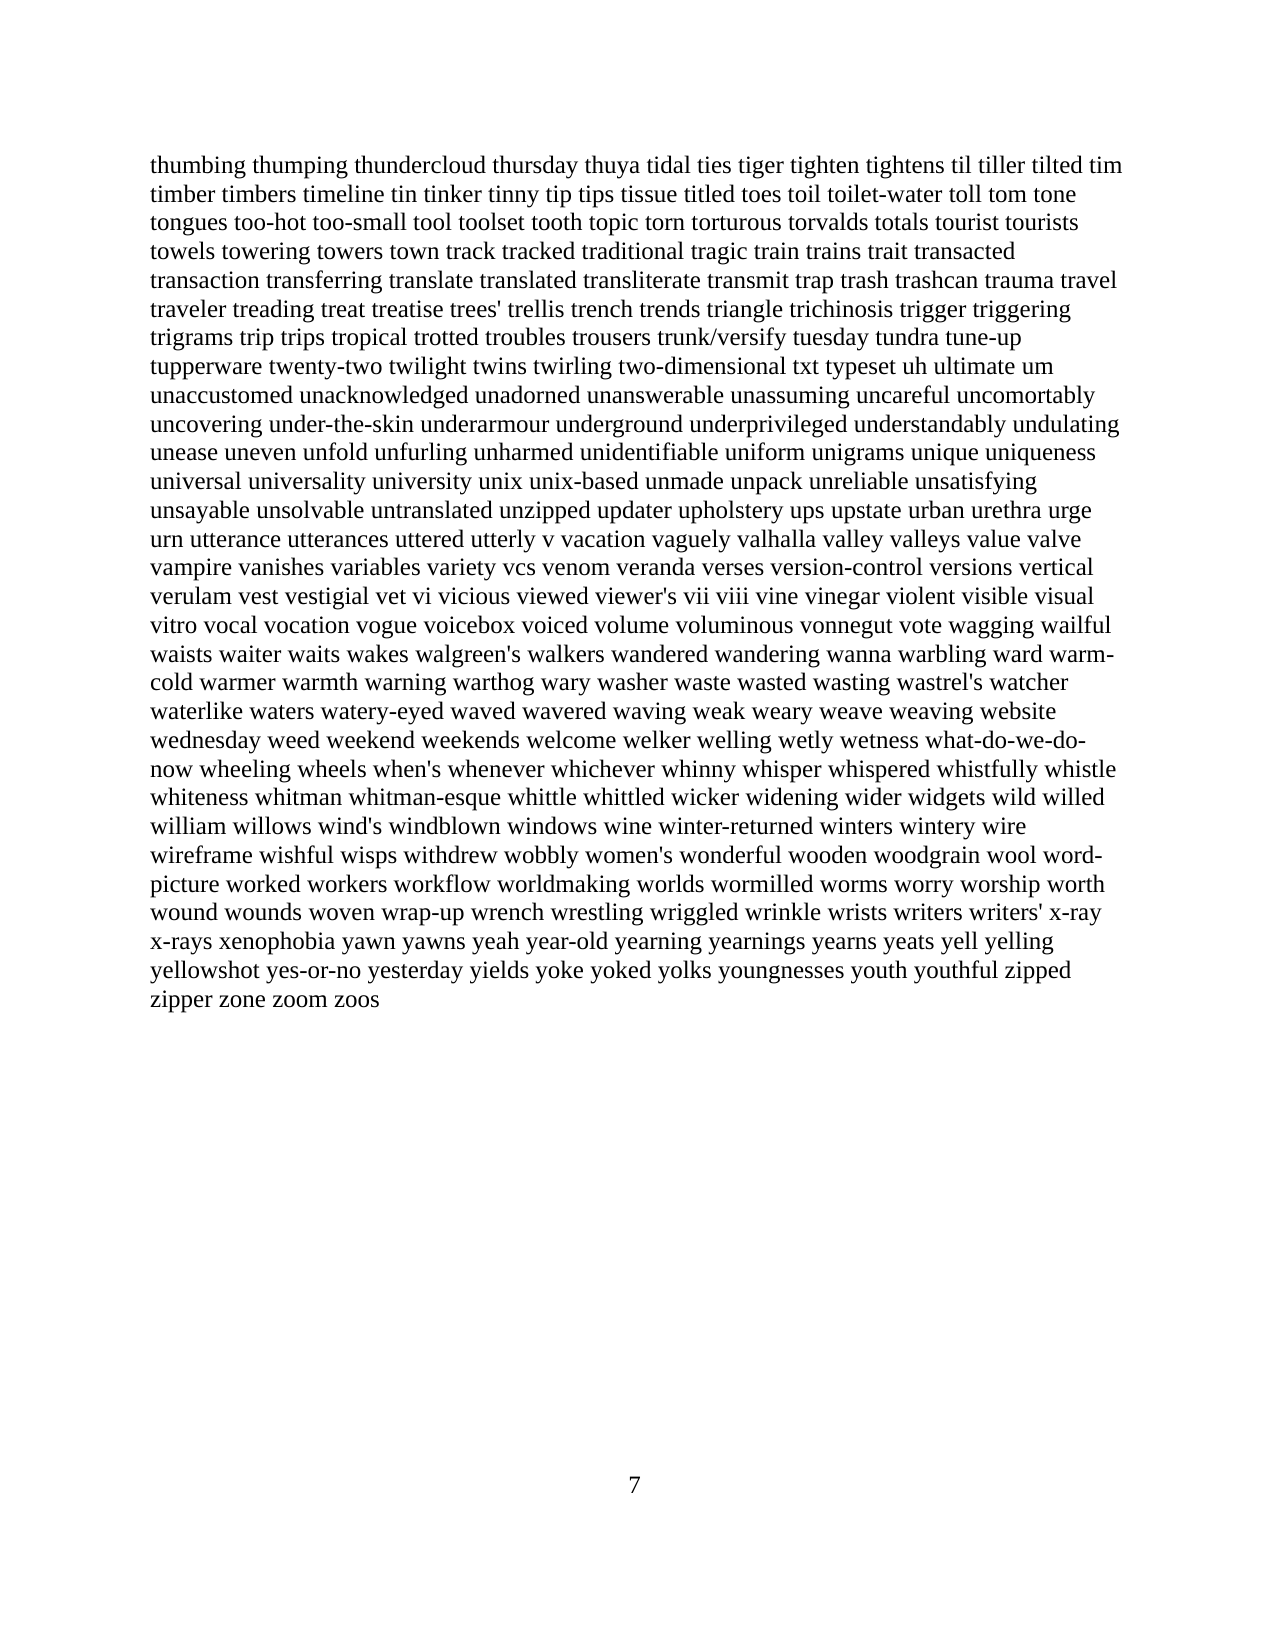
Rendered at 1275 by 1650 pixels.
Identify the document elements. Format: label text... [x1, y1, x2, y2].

text thumbing thumping thundercloud thursday thuya tidal ties tiger tighten tightens til tiller tilted tim timber timbers timeline tin tinker tinny tip tips tissue titled toes toil toilet-water toll tom tone tongues too-hot too-small tool toolset tooth topic torn torturous torvalds totals tourist tourists towels towering towers town track tracked traditional tragic train trains trait transacted transaction transferring translate translated transliterate transmit trap trash trashcan trauma travel traveler treading treat treatise trees' trellis trench trends triangle trichinosis trigger triggering trigrams trip trips tropical trotted troubles trousers trunk/versify tuesday tundra tune-up tupperware twenty-two twilight twins twirling two-dimensional txt typeset uh ultimate um unaccustomed unacknowledged unadorned unanswerable unassuming uncareful uncomortably uncovering under-the-skin underarmour underground underprivileged understandably undulating unease uneven unfold unfurling unharmed unidentifiable uniform unigrams unique uniqueness universal universality university unix unix-based unmade unpack unreliable unsatisfying unsayable unsolvable untranslated unzipped updater upholstery ups upstate urban urethra urge urn utterance utterances uttered utterly v vacation vaguely valhalla valley valleys value valve vampire vanishes variables variety vcs venom veranda verses version-control versions vertical verulam vest vestigial vet vi vicious viewed viewer's vii viii vine vinegar violent visible visual vitro vocal vocation vogue voicebox voiced volume voluminous vonnegut vote wagging wailful waists waiter waits wakes walgreen's walkers wandered wandering wanna warbling ward warm-cold warmer warmth warning warthog wary washer waste wasted wasting wastrel's watcher waterlike waters watery-eyed waved wavered waving weak weary weave weaving website wednesday weed weekend weekends welcome welker welling wetly wetness what-do-we-do-now wheeling wheels when's whenever whichever whinny whisper whispered whistfully whistle whiteness whitman whitman-esque whittle whittled wicker widening wider widgets wild willed william willows wind's windblown windows wine winter-returned winters wintery wire wireframe wishful wisps withdrew wobbly women's wonderful wooden woodgrain wool word-picture worked workers workflow worldmaking worlds wormilled worms worry worship worth wound wounds woven wrap-up wrench wrestling wriggled wrinkle wrists writers writers' x-ray x-rays xenophobia yawn yawns yeah year-old yearning yearnings yearns yeats yell yelling yellowshot yes-or-no yesterday yields yoke yoked yolks youngnesses youth youthful zipped zipper zone zoom zoos [150, 150, 1125, 1012]
